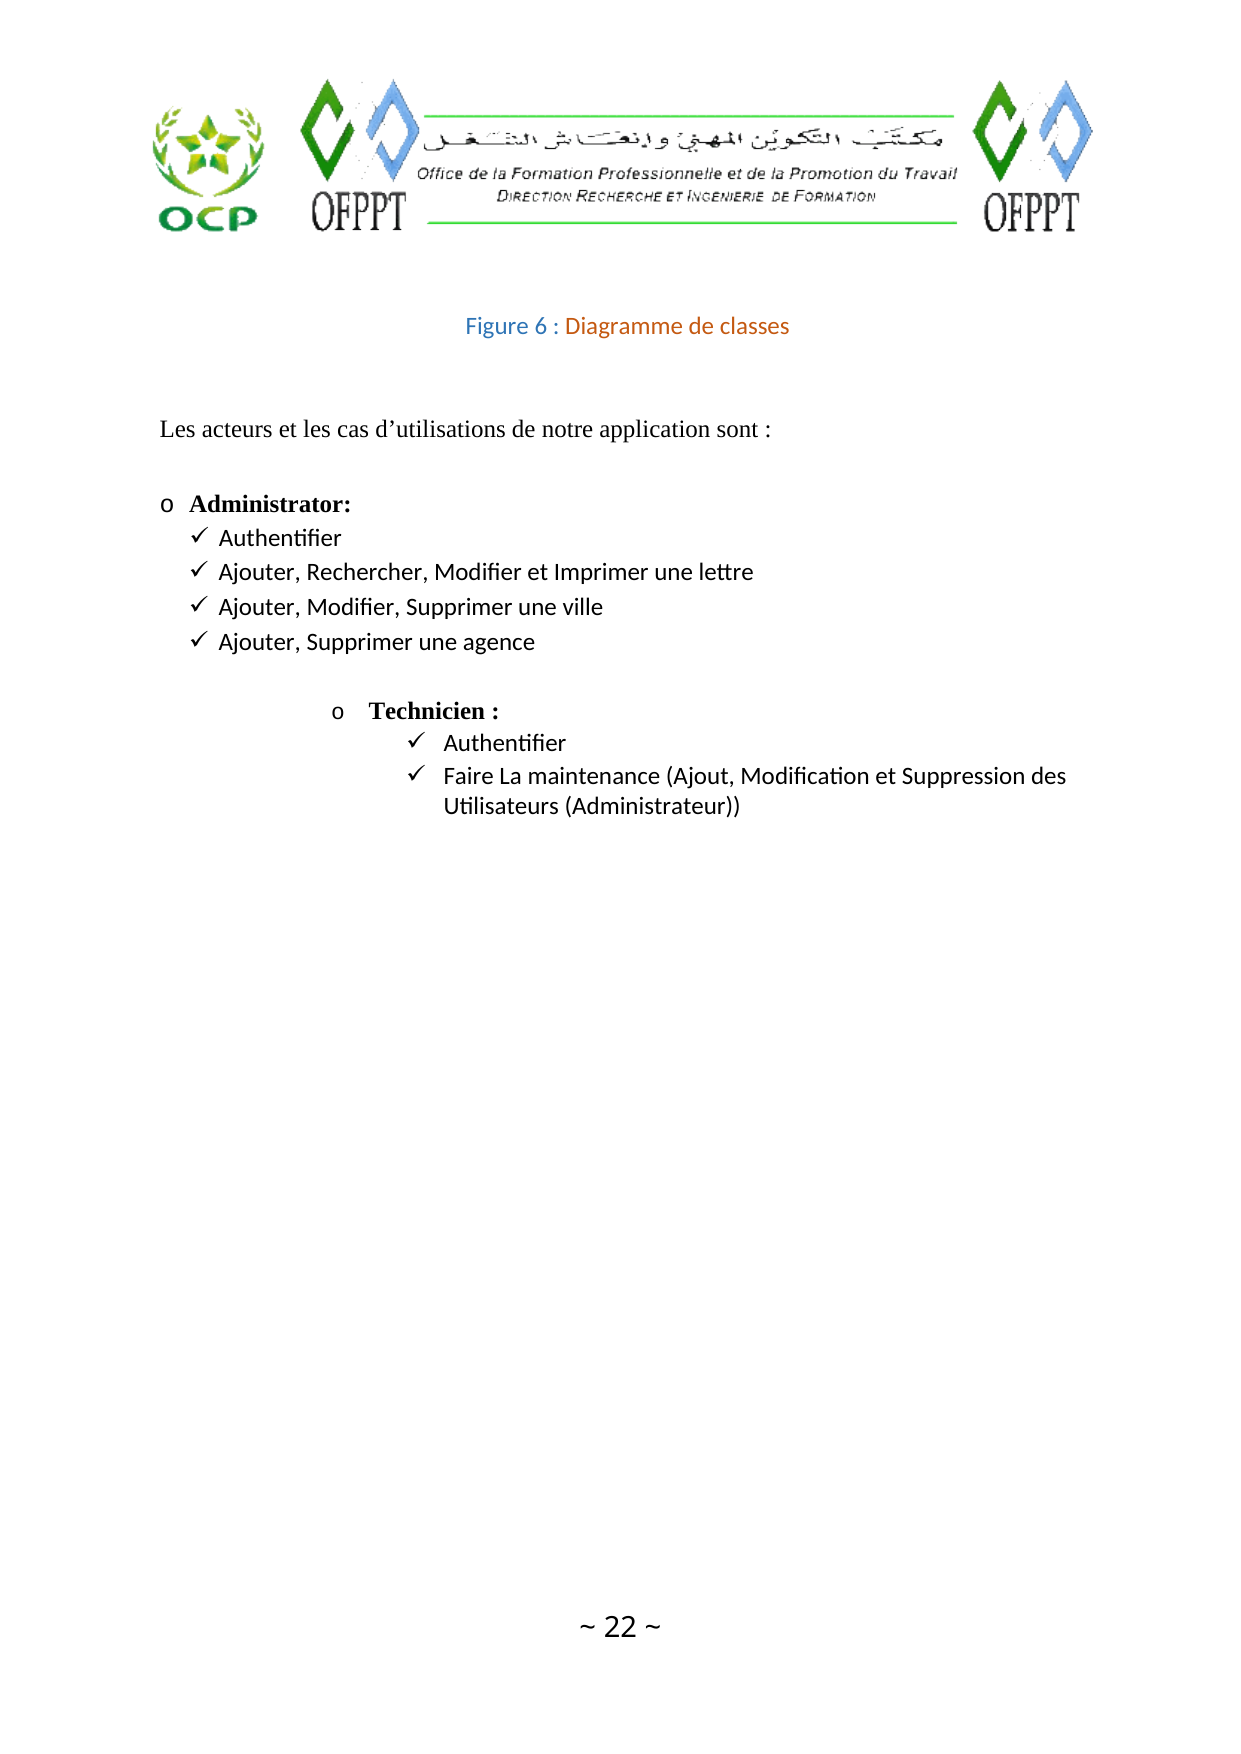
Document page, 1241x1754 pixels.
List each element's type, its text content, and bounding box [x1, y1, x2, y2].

list Technicien : [331, 696, 1093, 726]
list Authentifier [189, 522, 1093, 552]
subtitle Administrator: [159, 489, 1093, 520]
list Authentifier [406, 728, 1093, 758]
list Ajouter, Rechercher, Modifier et Imprimer une lettre [189, 557, 1093, 587]
list Faire La maintenance (Ajout, Modification et Suppression des Utilisateurs (Administrateur)) [406, 760, 1093, 821]
list Ajouter, Modifier, Supprimer une ville [189, 591, 1093, 622]
text Figure 6 : Diagramme de classes [207, 311, 1048, 341]
text Les acteurs et les cas d’utilisations de notre application sont : [159, 414, 1081, 443]
list Ajouter, Supprimer une agence [189, 626, 1093, 657]
